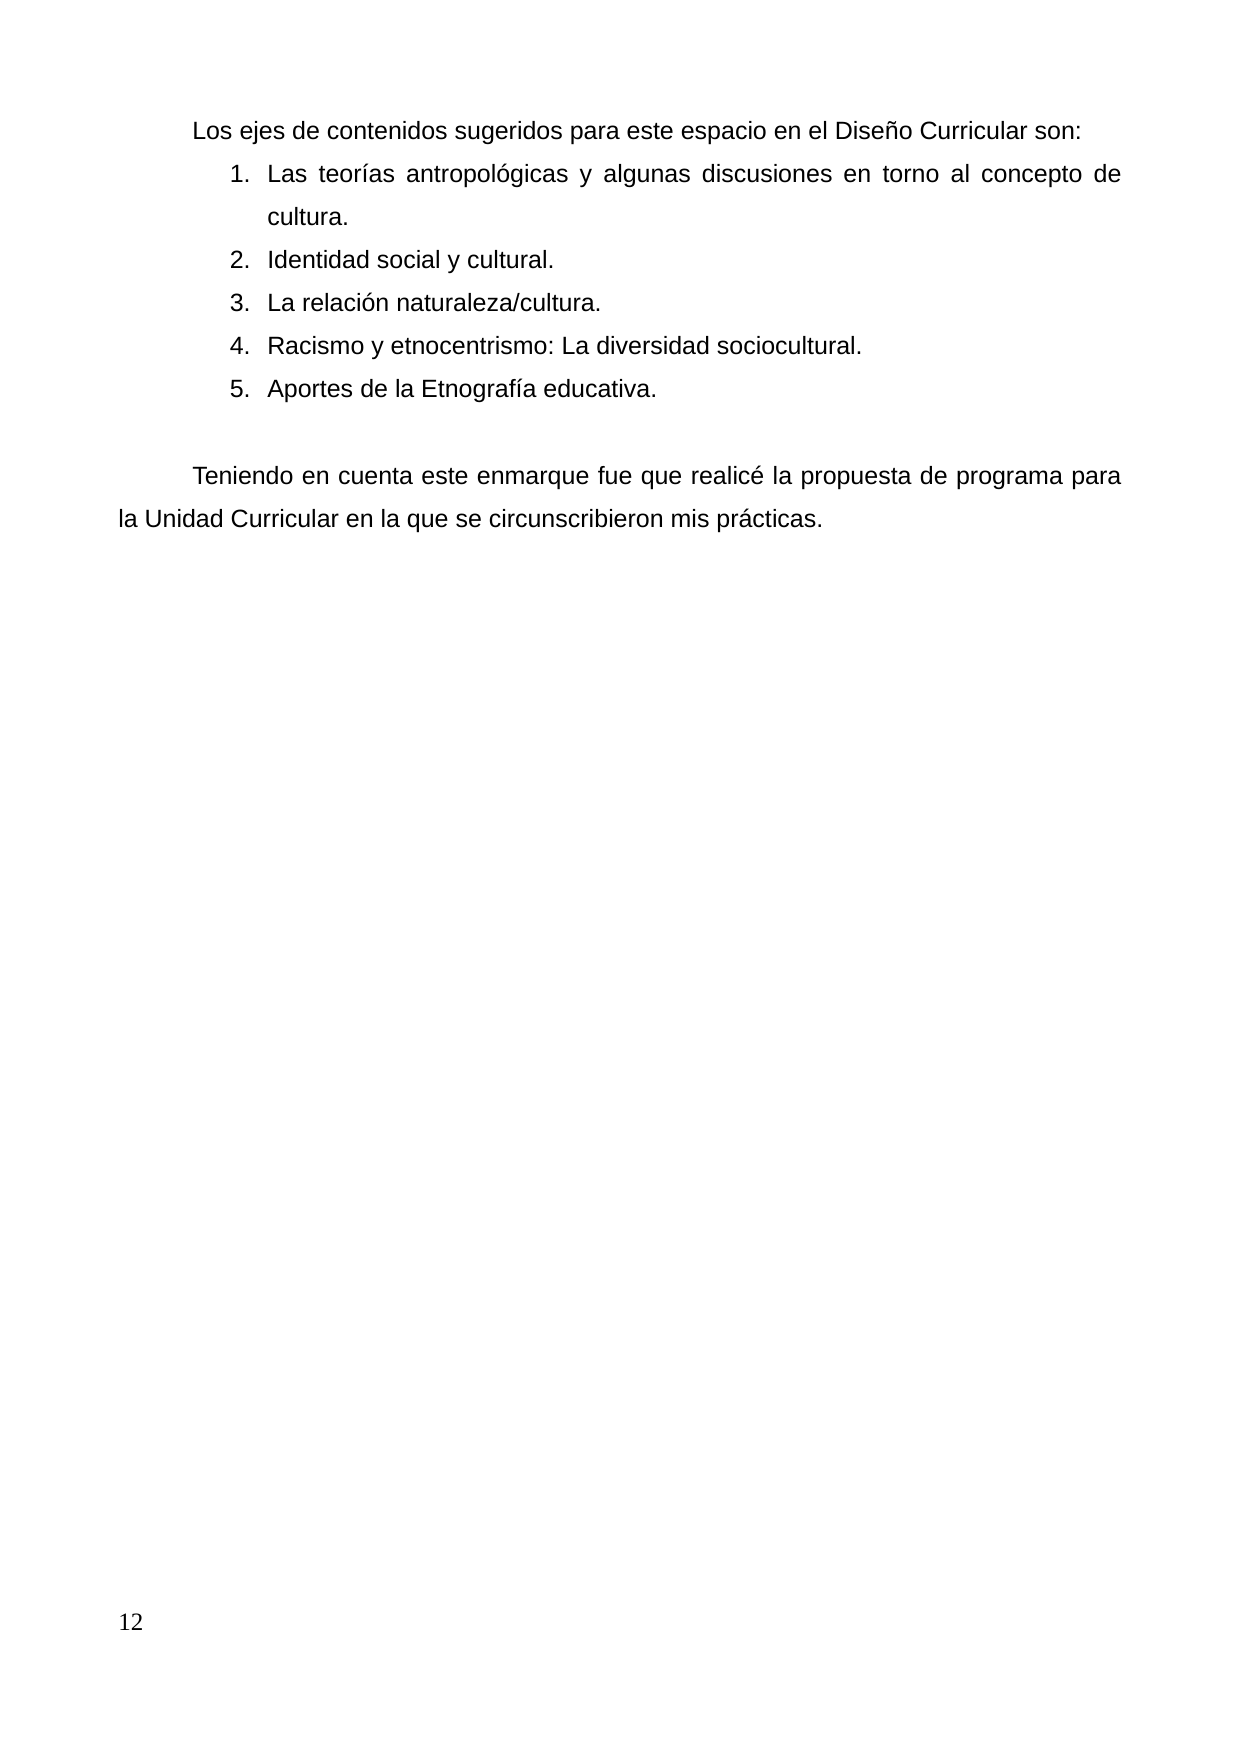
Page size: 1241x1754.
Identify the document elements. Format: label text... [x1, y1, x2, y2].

list Racismo y etnocentrismo: La diversidad sociocultural. [229, 331, 1123, 360]
text Teniendo en cuenta este enmarque fue que realicé la propuesta de programa para la Unidad Curricular en la que se circunscribieron mis prácticas. [118, 461, 1123, 532]
list Aportes de la Etnografía educativa. [229, 374, 1123, 403]
list Identidad social y cultural. [229, 245, 1123, 274]
list La relación naturaleza/cultura. [229, 288, 1123, 317]
text Los ejes de contenidos sugeridos para este espacio en el Diseño Curricular son: [118, 116, 1123, 144]
list Las teorías antropológicas y algunas discusiones en torno al concepto de cultura. [229, 159, 1123, 231]
